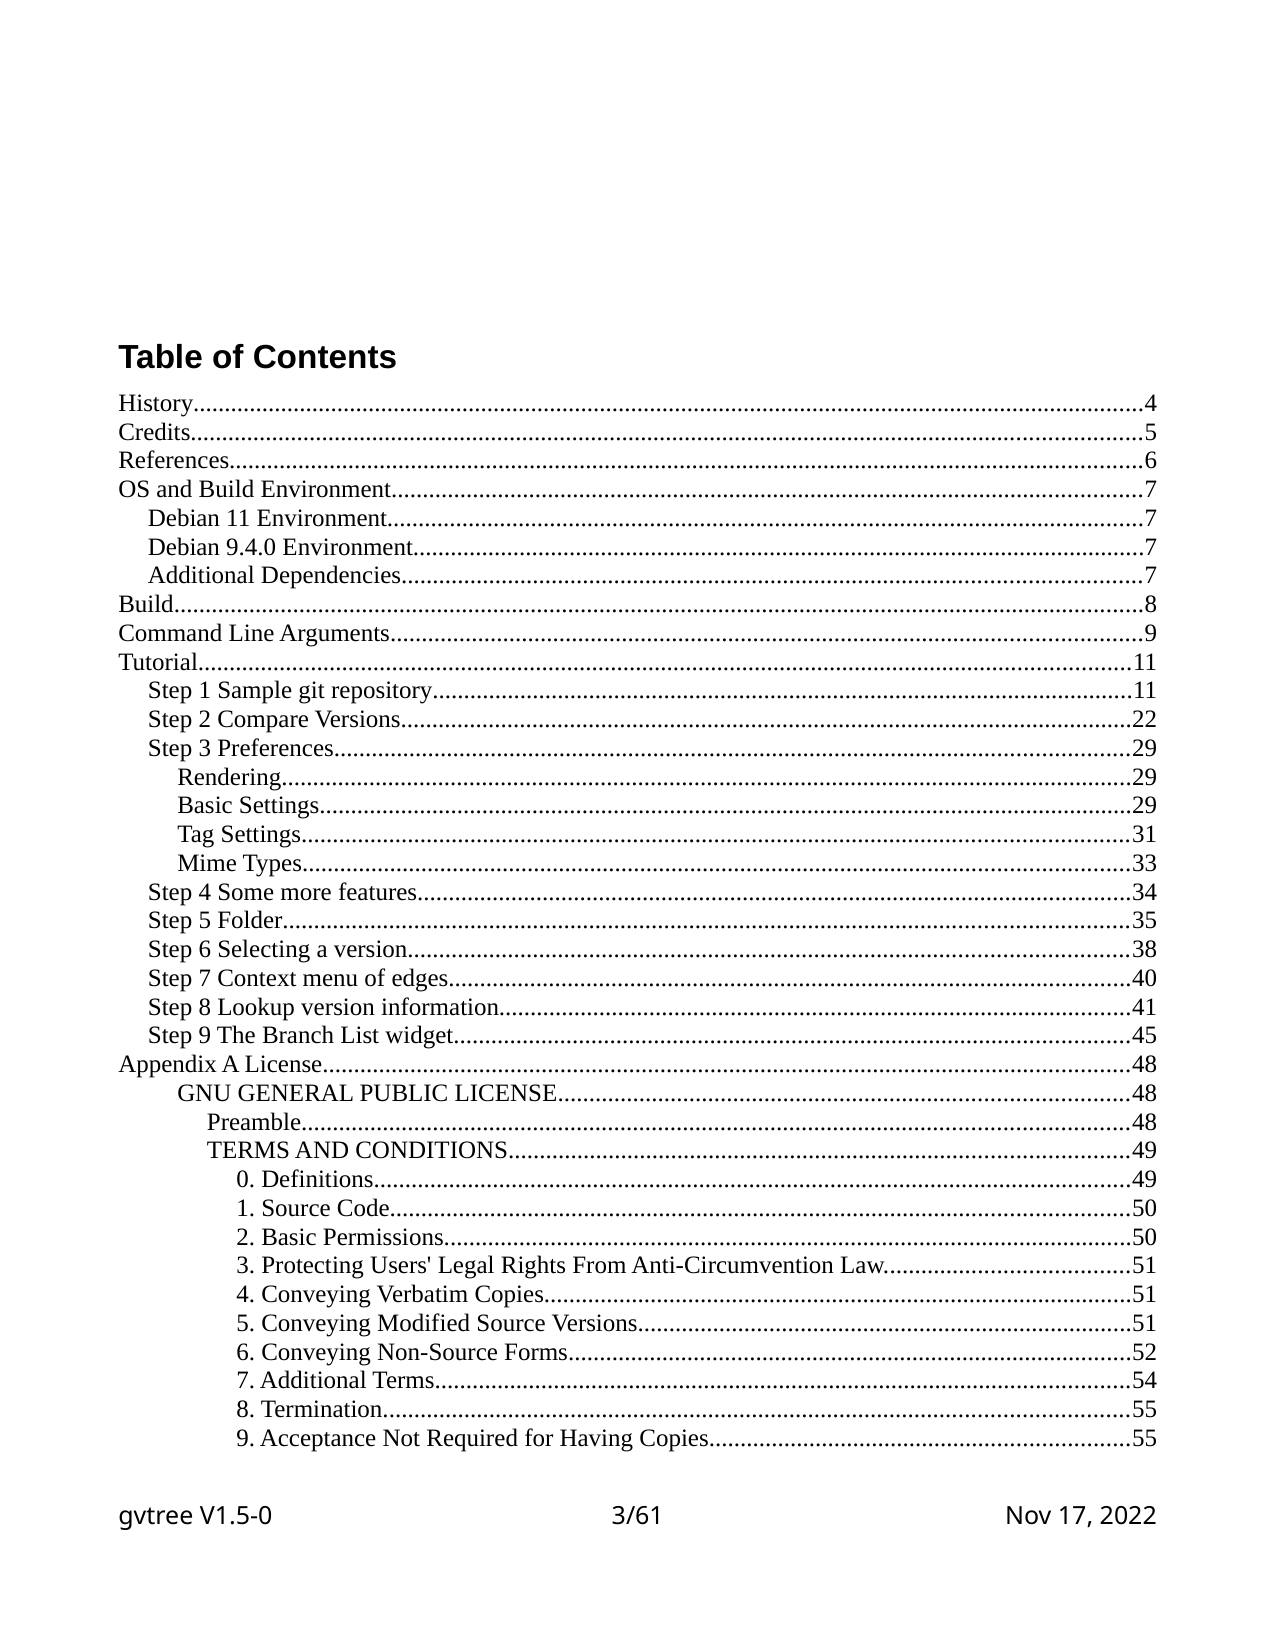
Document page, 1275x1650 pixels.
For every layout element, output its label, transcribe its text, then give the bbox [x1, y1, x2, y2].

text Step 4 Some more features 34 [148, 877, 1157, 905]
text Mime Types 33 [177, 848, 1157, 877]
text Step 1 Sample git repository 11 [148, 675, 1157, 704]
text 5. Conveying Modified Source Versions. 51 [236, 1308, 1157, 1337]
text 4. Conveying Verbatim Copies. 51 [236, 1279, 1157, 1308]
text Step 9 The Branch List widget 45 [148, 1020, 1157, 1049]
text Step 7 Context menu of edges 40 [148, 963, 1157, 992]
text Debian 9.4.0 Environment 7 [148, 532, 1157, 560]
text Tutorial 11 [118, 647, 1157, 675]
text Additional Dependencies 7 [148, 560, 1157, 589]
text Preamble 48 [207, 1107, 1157, 1135]
text Step 3 Preferences 29 [148, 733, 1157, 762]
text OS and Build Environment 7 [118, 474, 1157, 503]
text 8. Termination. 55 [236, 1394, 1157, 1423]
text Command Line Arguments 9 [118, 618, 1157, 647]
text Debian 11 Environment 7 [148, 503, 1157, 532]
text 3. Protecting Users' Legal Rights From Anti-Circumvention Law. 51 [236, 1250, 1157, 1279]
text Credits 5 [118, 417, 1157, 445]
text Appendix A License 48 [118, 1049, 1157, 1078]
text 2. Basic Permissions. 50 [236, 1222, 1157, 1250]
text Basic Settings 29 [177, 790, 1157, 819]
text Tag Settings 31 [177, 819, 1157, 848]
text 7. Additional Terms. 54 [236, 1365, 1157, 1394]
text Step 2 Compare Versions 22 [148, 704, 1157, 733]
text 6. Conveying Non-Source Forms. 52 [236, 1337, 1157, 1365]
text References 6 [118, 445, 1157, 474]
text Build 8 [118, 589, 1157, 618]
text Step 6 Selecting a version 38 [148, 934, 1157, 963]
text History 4 [118, 388, 1157, 417]
text 1. Source Code. 50 [236, 1193, 1157, 1222]
text Step 8 Lookup version information 41 [148, 992, 1157, 1020]
text GNU GENERAL PUBLIC LICENSE 48 [177, 1078, 1157, 1107]
text 0. Definitions. 49 [236, 1164, 1157, 1193]
text 9. Acceptance Not Required for Having Copies. 55 [236, 1423, 1157, 1452]
subtitle Table of Contents [118, 337, 1157, 375]
text Rendering 29 [177, 762, 1157, 790]
text TERMS AND CONDITIONS 49 [207, 1135, 1157, 1164]
text Step 5 Folder 35 [148, 905, 1157, 934]
